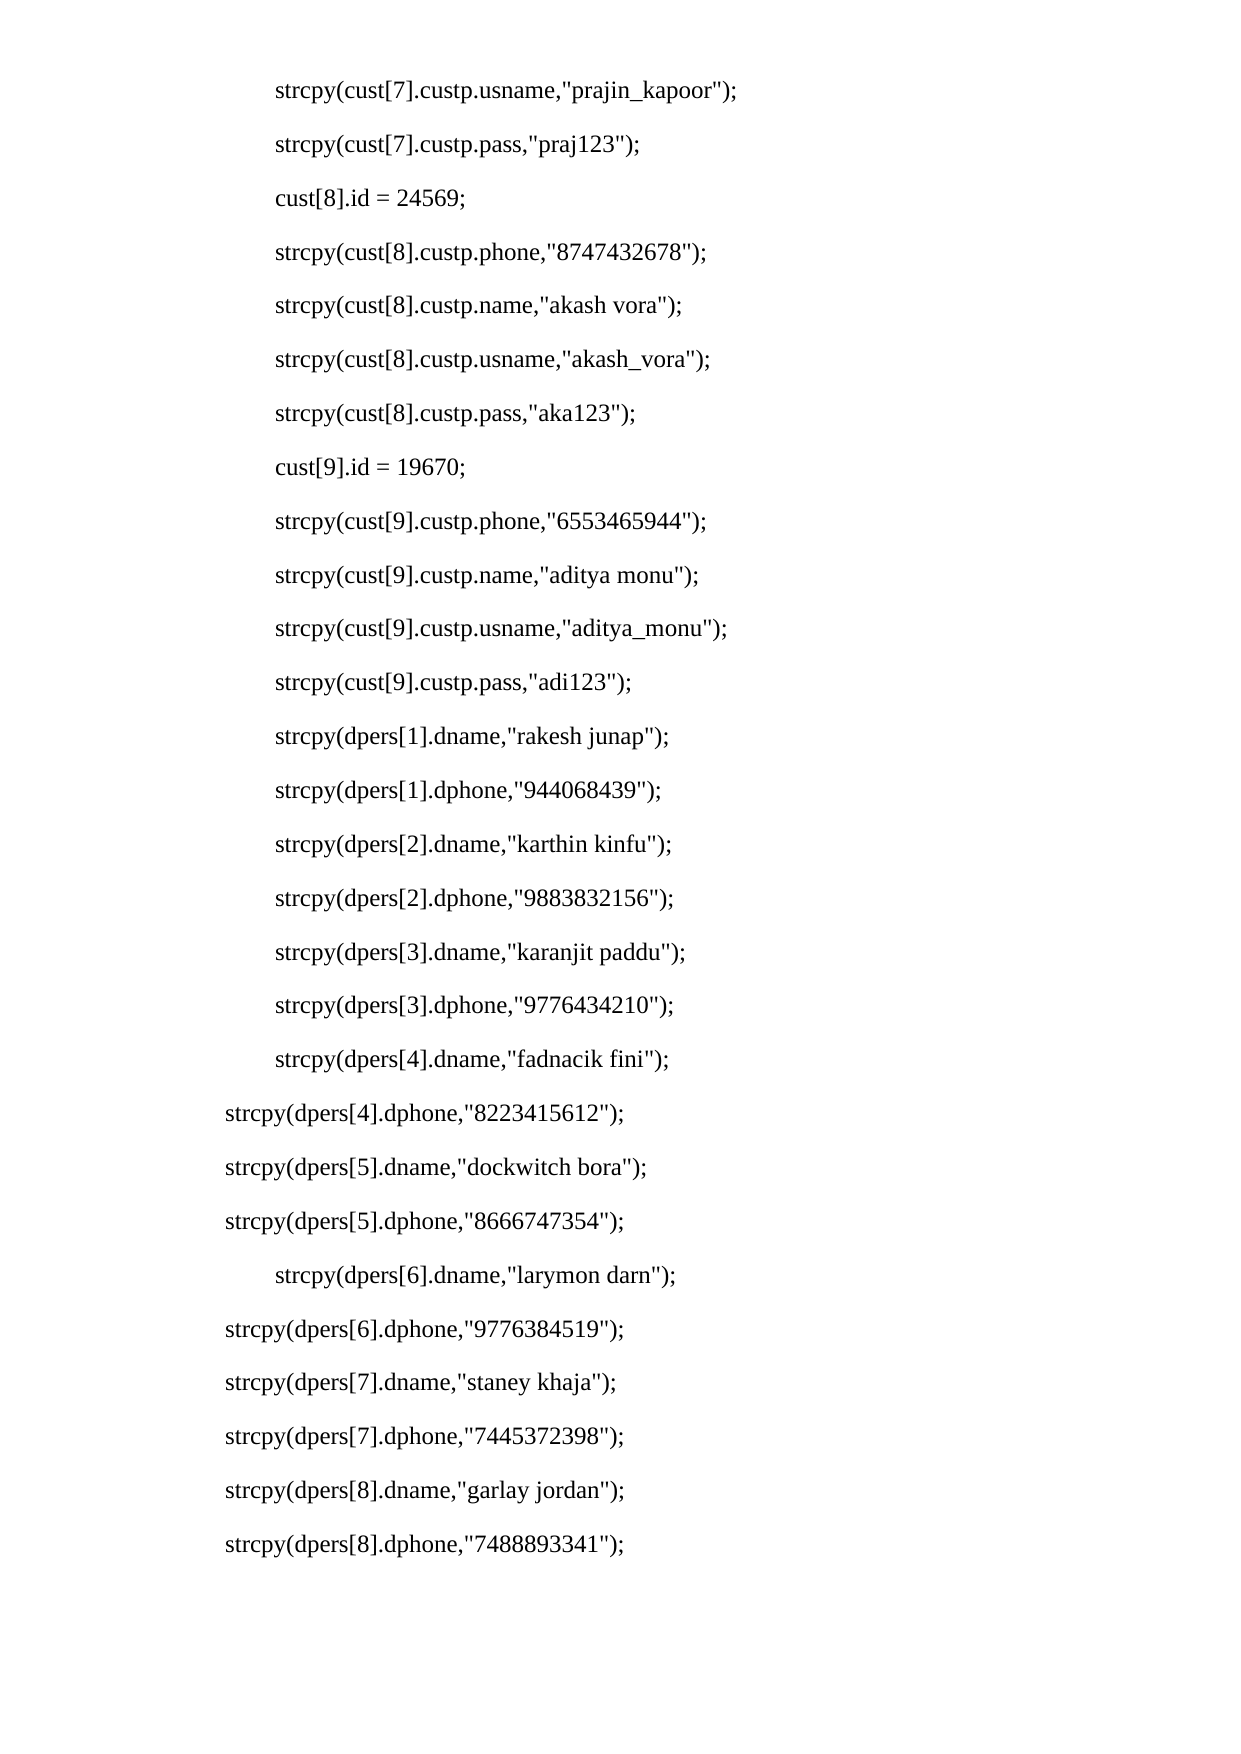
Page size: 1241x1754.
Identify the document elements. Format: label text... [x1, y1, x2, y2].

text strcpy(dpers[8].dphone,"7488893341"); [225, 1529, 1090, 1558]
text strcpy(dpers[6].dphone,"9776384519"); [225, 1314, 1090, 1342]
text strcpy(dpers[2].dname,"karthin kinfu"); [225, 829, 1090, 858]
text strcpy(dpers[4].dphone,"8223415612"); [225, 1098, 1090, 1127]
text strcpy(dpers[2].dphone,"9883832156"); [225, 883, 1090, 912]
text strcpy(cust[8].custp.name,"akash vora"); [225, 290, 1090, 319]
text strcpy(dpers[4].dname,"fadnacik fini"); [225, 1044, 1090, 1073]
text strcpy(cust[9].custp.usname,"aditya_monu"); [225, 613, 1090, 642]
text strcpy(dpers[5].dphone,"8666747354"); [225, 1206, 1090, 1235]
text cust[9].id = 19670; [225, 452, 1090, 481]
text strcpy(cust[8].custp.usname,"akash_vora"); [225, 344, 1090, 373]
text strcpy(cust[9].custp.phone,"6553465944"); [225, 506, 1090, 534]
text strcpy(dpers[7].dphone,"7445372398"); [225, 1421, 1090, 1450]
text strcpy(cust[7].custp.usname,"prajin_kapoor"); [225, 75, 1090, 104]
text strcpy(cust[8].custp.phone,"8747432678"); [225, 237, 1090, 265]
text strcpy(dpers[3].dname,"karanjit paddu"); [225, 937, 1090, 965]
text strcpy(cust[7].custp.pass,"praj123"); [225, 129, 1090, 158]
text strcpy(dpers[3].dphone,"9776434210"); [225, 991, 1090, 1019]
text strcpy(cust[8].custp.pass,"aka123"); [225, 398, 1090, 427]
text strcpy(dpers[5].dname,"dockwitch bora"); [225, 1152, 1090, 1181]
text strcpy(dpers[7].dname,"staney khaja"); [225, 1367, 1090, 1396]
text strcpy(dpers[1].dphone,"944068439"); [225, 775, 1090, 804]
text cust[8].id = 24569; [225, 183, 1090, 211]
text strcpy(dpers[6].dname,"larymon darn"); [225, 1260, 1090, 1288]
text strcpy(dpers[1].dname,"rakesh junap"); [225, 721, 1090, 750]
text strcpy(dpers[8].dname,"garlay jordan"); [225, 1475, 1090, 1504]
text strcpy(cust[9].custp.pass,"adi123"); [225, 667, 1090, 696]
text strcpy(cust[9].custp.name,"aditya monu"); [225, 560, 1090, 588]
